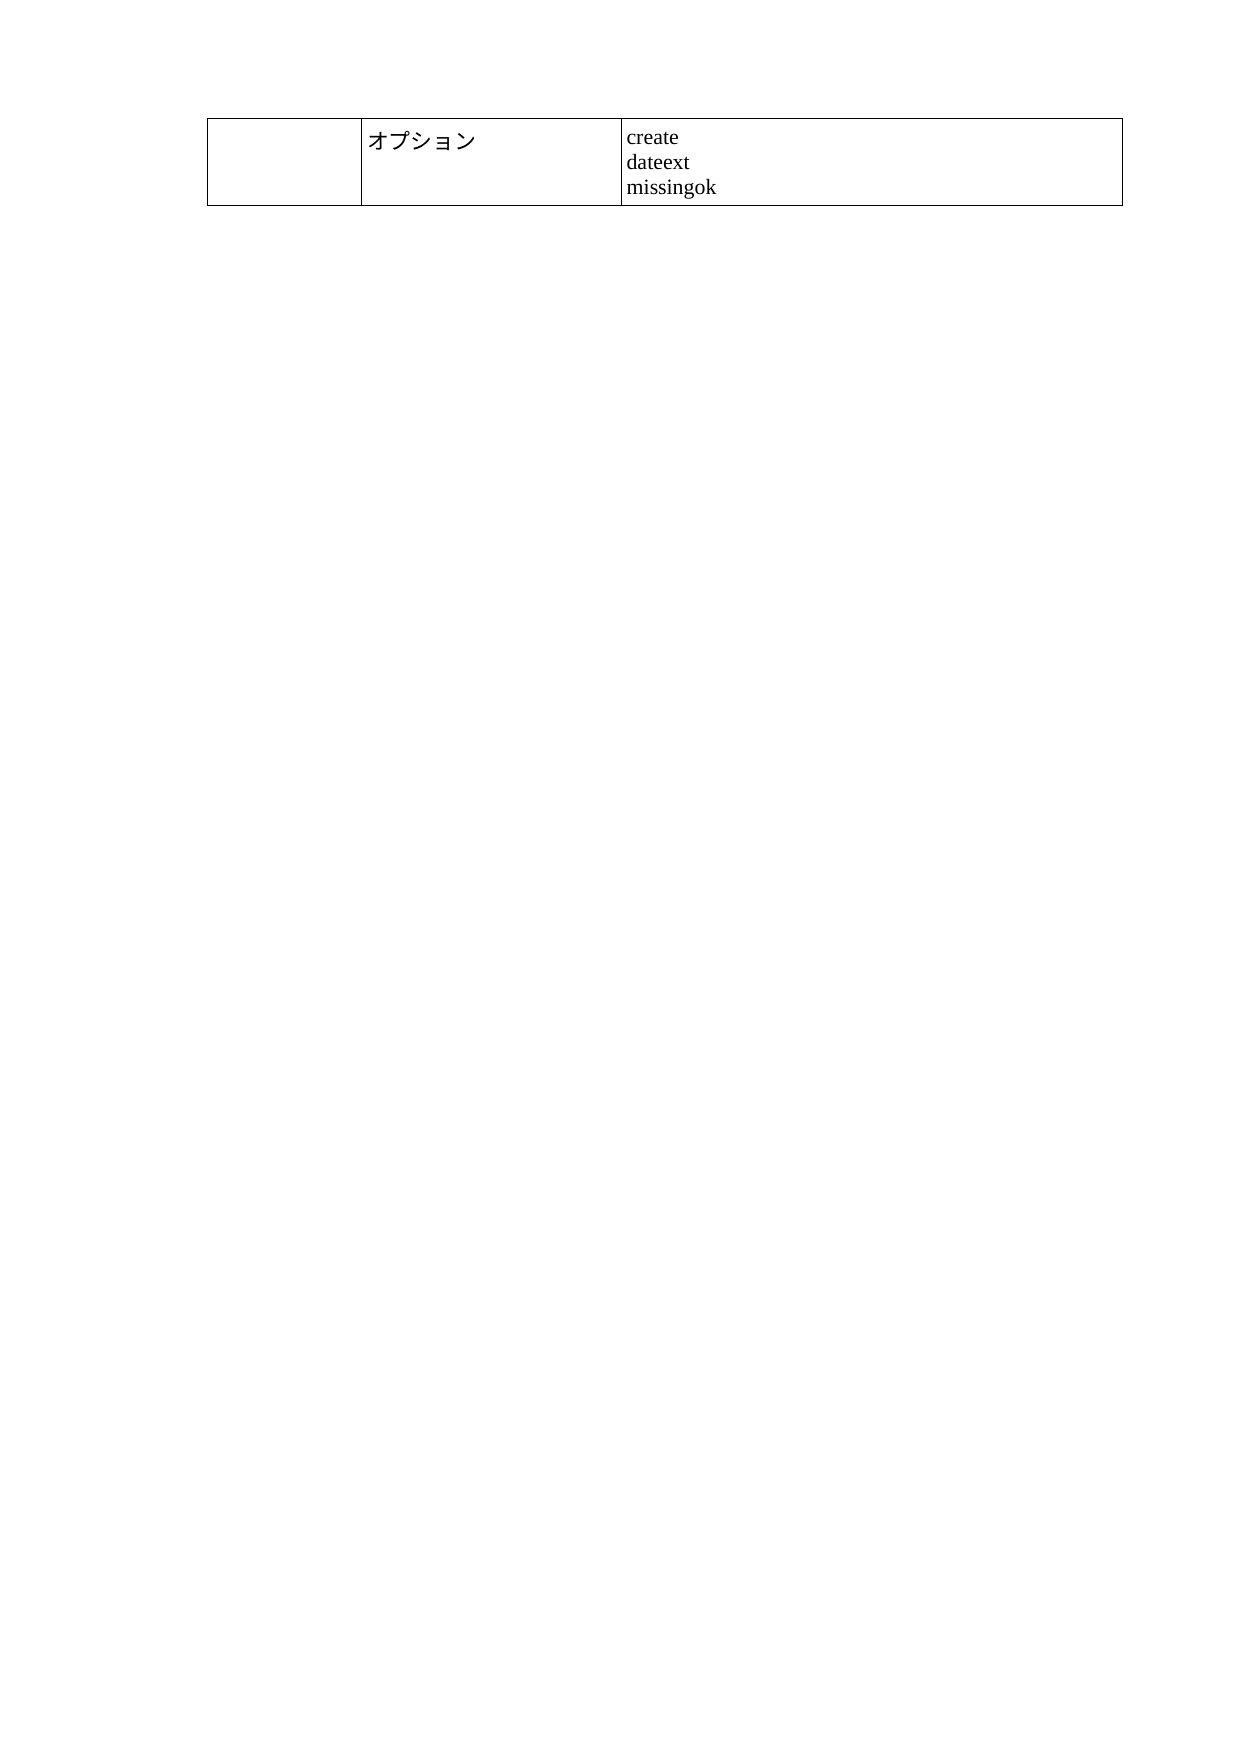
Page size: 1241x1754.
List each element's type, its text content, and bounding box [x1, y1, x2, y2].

table_cell create dateext missingok [622, 119, 1122, 205]
table_cell オプション [362, 119, 621, 205]
table_cell [208, 119, 361, 205]
